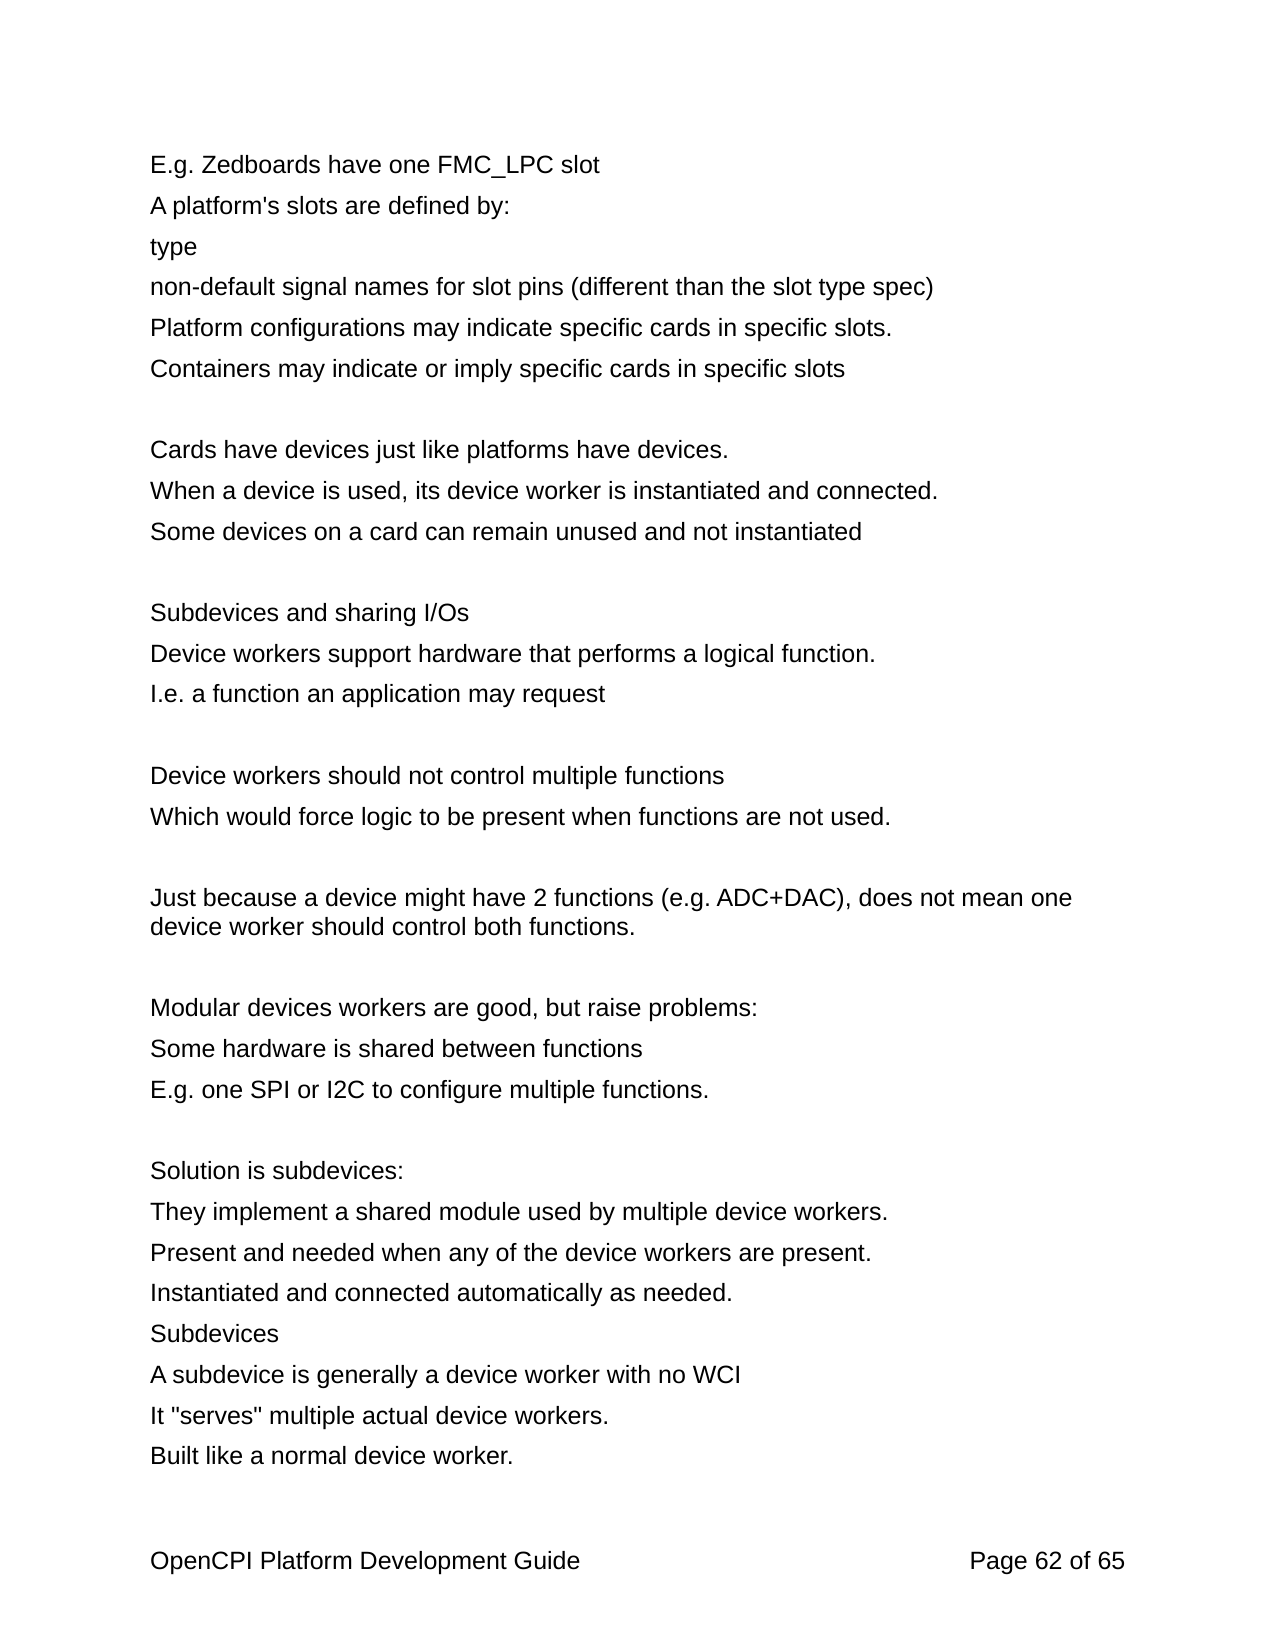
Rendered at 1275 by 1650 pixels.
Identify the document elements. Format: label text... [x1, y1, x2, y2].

text Modular devices workers are good, but raise problems: [150, 993, 1125, 1022]
text Solution is subdevices: [150, 1156, 1125, 1185]
text Built like a normal device worker. [150, 1441, 1125, 1470]
text A platform's slots are defined by: [150, 191, 1125, 219]
text Cards have devices just like platforms have devices. [150, 435, 1125, 464]
text E.g. one SPI or I2C to configure multiple functions. [150, 1075, 1125, 1103]
text non-default signal names for slot pins (different than the slot type spec) [150, 272, 1125, 301]
text E.g. Zedboards have one FMC_LPC slot [150, 150, 1125, 179]
text They implement a shared module used by multiple device workers. [150, 1197, 1125, 1226]
text Some hardware is shared between functions [150, 1034, 1125, 1063]
text I.e. a function an application may request [150, 679, 1125, 708]
text Instantiated and connected automatically as needed. [150, 1278, 1125, 1307]
text type [150, 231, 1125, 260]
text Device workers support hardware that performs a logical function. [150, 639, 1125, 667]
text Just because a device might have 2 functions (e.g. ADC+DAC), does not mean one device worker should control both functions. [150, 883, 1125, 941]
text Containers may indicate or imply specific cards in specific slots [150, 354, 1125, 382]
text Device workers should not control multiple functions [150, 761, 1125, 790]
text Platform configurations may indicate specific cards in specific slots. [150, 313, 1125, 342]
text When a device is used, its device worker is instantiated and connected. [150, 476, 1125, 504]
text Some devices on a card can remain unused and not instantiated [150, 517, 1125, 545]
text It "serves" multiple actual device workers. [150, 1401, 1125, 1429]
text Subdevices [150, 1319, 1125, 1348]
text Which would force logic to be present when functions are not used. [150, 802, 1125, 830]
text Present and needed when any of the device workers are present. [150, 1238, 1125, 1266]
text A subdevice is generally a device worker with no WCI [150, 1360, 1125, 1389]
text Subdevices and sharing I/Os [150, 598, 1125, 627]
